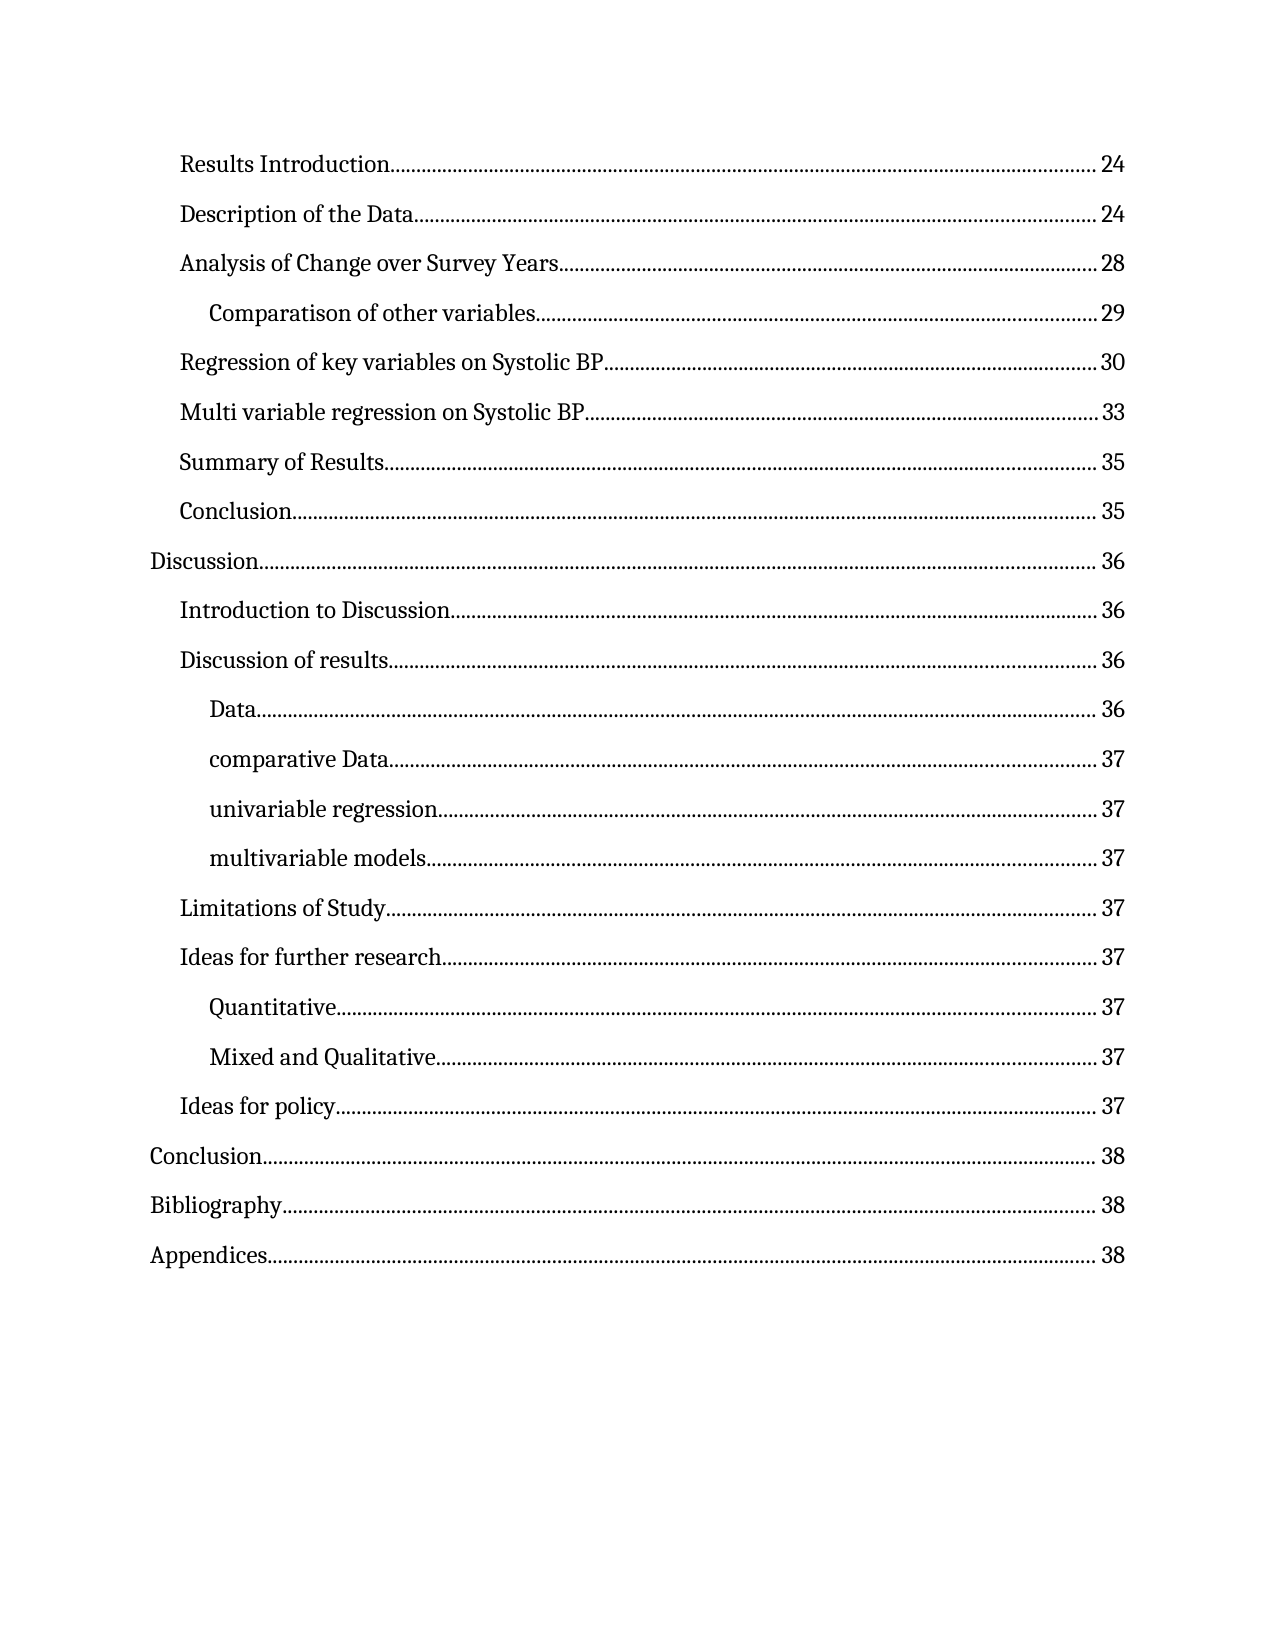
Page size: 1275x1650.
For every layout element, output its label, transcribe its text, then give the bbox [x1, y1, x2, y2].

text Discussion of results 36 [179, 646, 1125, 674]
text comparative Data 37 [209, 745, 1125, 774]
text Regression of key variables on Systolic BP 30 [179, 348, 1125, 377]
text Mixed and Qualitative 37 [209, 1042, 1125, 1071]
text Discussion 36 [150, 547, 1125, 575]
text Quantitative 37 [209, 993, 1125, 1022]
text Comparatison of other variables 29 [209, 299, 1125, 327]
text Limitations of Study 37 [179, 894, 1125, 922]
text Analysis of Change over Survey Years 28 [179, 249, 1125, 278]
text Appendices 38 [150, 1241, 1125, 1269]
text Conclusion 35 [179, 497, 1125, 526]
text Ideas for further research 37 [179, 943, 1125, 972]
text Multi variable regression on Systolic BP 33 [179, 398, 1125, 427]
text Bibliography 38 [150, 1191, 1125, 1220]
text Results Introduction 24 [179, 150, 1125, 179]
text univariable regression 37 [209, 794, 1125, 823]
text Data 36 [209, 695, 1125, 724]
text Description of the Data 24 [179, 199, 1125, 228]
text multivariable models 37 [209, 844, 1125, 873]
text Introduction to Discussion 36 [179, 596, 1125, 625]
text Ideas for policy 37 [179, 1092, 1125, 1121]
text Conclusion 38 [150, 1142, 1125, 1170]
text Summary of Results 35 [179, 447, 1125, 476]
